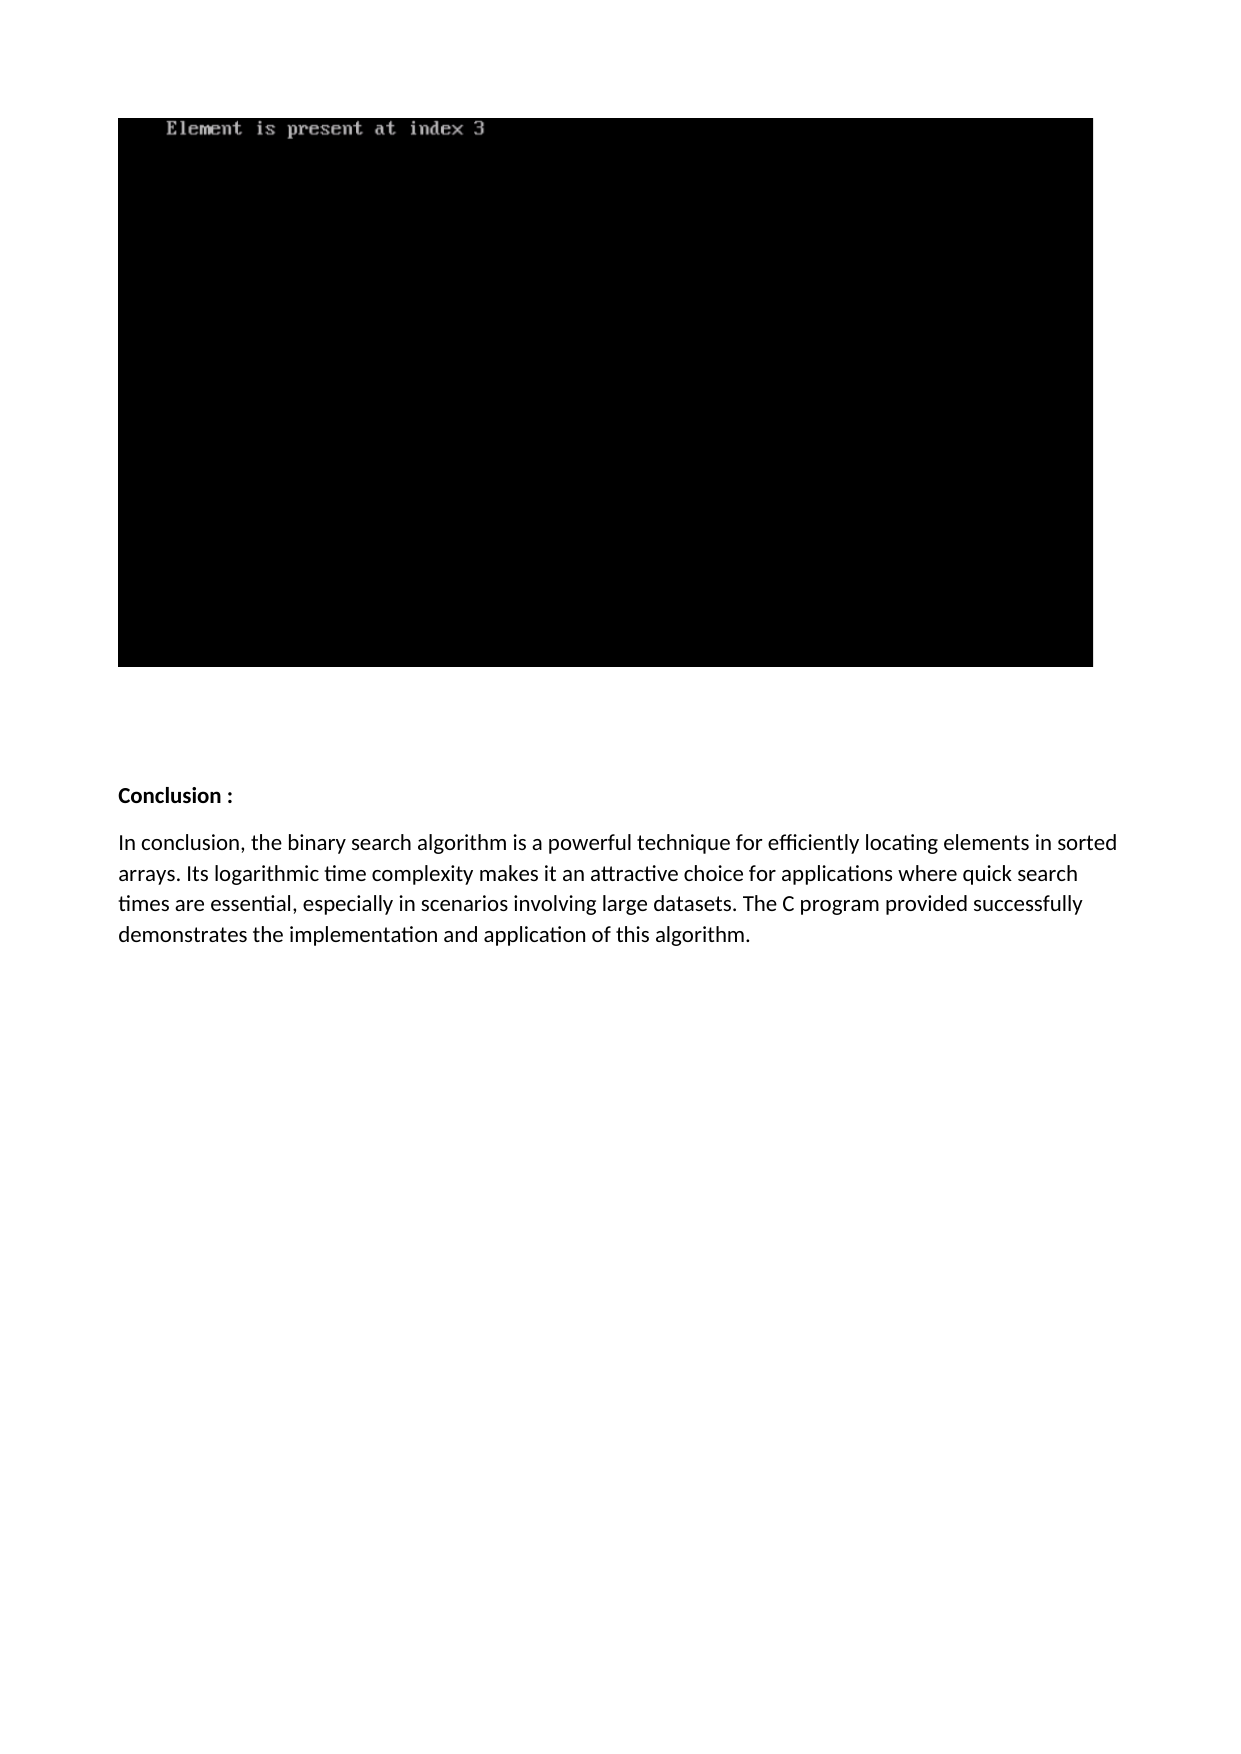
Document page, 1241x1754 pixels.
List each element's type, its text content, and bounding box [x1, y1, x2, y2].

text In conclusion, the binary search algorithm is a powerful technique for efficiently locating elements in sorted arrays. Its logarithmic time complexity makes it an attractive choice for applications where quick search times are essential, especially in scenarios involving large datasets. The C program provided successfully demonstrates the implementation and application of this algorithm. [118, 828, 1122, 948]
text Conclusion : [118, 781, 1122, 809]
